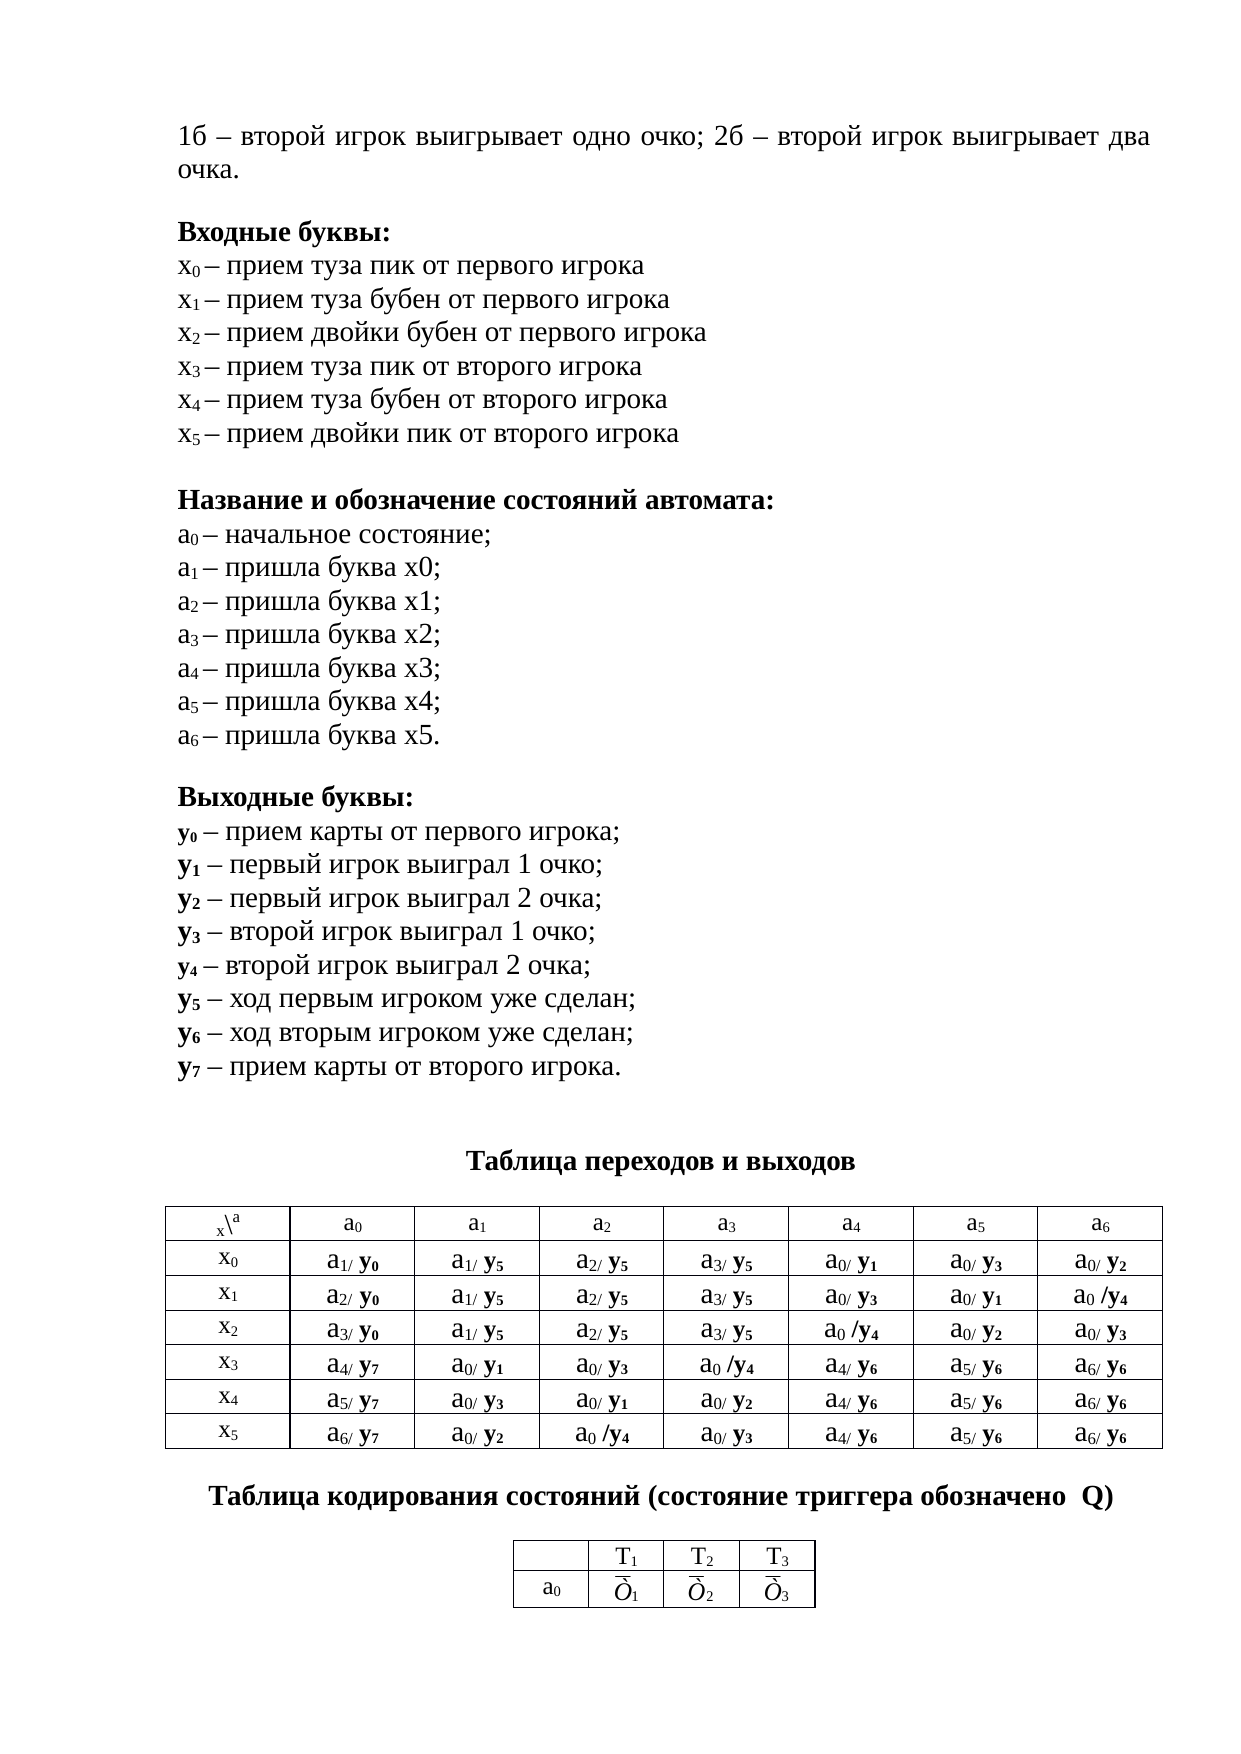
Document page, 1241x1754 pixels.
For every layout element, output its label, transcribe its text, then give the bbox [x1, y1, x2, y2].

table_cell а1/ у5 [415, 1241, 539, 1275]
text у1 – первый игрок выиграл 1 очко; [177, 846, 1152, 880]
table_cell х5 [166, 1414, 289, 1448]
table_header а1 [415, 1207, 539, 1240]
text х3 – прием туза пик от второго игрока [177, 348, 1152, 382]
table_cell а5/ у6 [914, 1345, 1037, 1379]
table_cell а4/ у6 [789, 1414, 913, 1448]
table_cell а2/ у0 [291, 1276, 414, 1309]
table_header [514, 1541, 588, 1570]
text а3 – пришла буква х2; [177, 616, 1152, 650]
text а2 – пришла буква х1; [177, 583, 1152, 616]
table_cell а0/ у3 [664, 1414, 788, 1448]
table_cell а0/ у2 [415, 1414, 539, 1448]
text а1 – пришла буква х0; [177, 549, 1152, 583]
text а5 – пришла буква х4; [177, 683, 1152, 717]
table_header а5 [914, 1207, 1037, 1240]
table_cell а2/ у5 [540, 1311, 663, 1344]
text х2 – прием двойки бубен от первого игрока [177, 314, 1152, 348]
text а4 – пришла буква х3; [177, 650, 1152, 683]
text у5 – ход первым игроком уже сделан; [177, 981, 1152, 1014]
text а6 – пришла буква х5. [177, 717, 1152, 751]
table_cell а0/ у2 [1038, 1241, 1162, 1275]
text Название и обозначение состояний автомата: [177, 482, 1152, 516]
table_cell а4/ у6 [789, 1380, 913, 1413]
table_cell х0 [166, 1241, 289, 1275]
table_cell а1/ у5 [415, 1276, 539, 1309]
table_cell х2 [166, 1311, 289, 1344]
table_cell а5/ у7 [291, 1380, 414, 1413]
text у2 – первый игрок выиграл 2 очка; [177, 880, 1152, 913]
table_cell а0 [514, 1571, 588, 1607]
table_cell а4/ у7 [291, 1345, 414, 1379]
table_cell а3/ у5 [664, 1276, 788, 1309]
text а0 – начальное состояние; [177, 516, 1152, 549]
text у0 – прием карты от первого игрока; [177, 813, 1152, 846]
text 1б – второй игрок выигрывает одно очко; 2б – второй игрок выигрывает два очка. [177, 118, 1152, 185]
table_cell а2/ у5 [540, 1276, 663, 1309]
table_cell х3 [166, 1345, 289, 1379]
table_cell а0/ у1 [914, 1276, 1037, 1309]
table_cell а6/ у6 [1038, 1380, 1162, 1413]
table_header Т1 [589, 1541, 663, 1570]
table_header а2 [540, 1207, 663, 1240]
table_header Т2 [664, 1541, 739, 1570]
table_cell х1 [166, 1276, 289, 1309]
table_header а4 [789, 1207, 913, 1240]
text Таблица кодирования состояний (состояние триггера обозначено Q) [177, 1478, 1152, 1511]
text у4 – второй игрок выиграл 2 очка; [177, 947, 1152, 981]
table_cell а1/ у5 [415, 1311, 539, 1344]
text х1 – прием туза бубен от первого игрока [177, 281, 1152, 314]
table_cell а6/ у6 [1038, 1345, 1162, 1379]
table_header а6 [1038, 1207, 1162, 1240]
table_cell а0/ у2 [914, 1311, 1037, 1344]
table_cell [664, 1571, 739, 1607]
table_header а3 [664, 1207, 788, 1240]
table_cell а0/ у3 [415, 1380, 539, 1413]
text Таблица переходов и выходов [177, 1143, 1152, 1177]
table_cell а3/ у0 [291, 1311, 414, 1344]
text Выходные буквы: [177, 779, 1152, 813]
text Входные буквы: [177, 214, 1152, 247]
table_cell а0 /у4 [540, 1414, 663, 1448]
table_cell а0/ у1 [789, 1241, 913, 1275]
table_cell а0 /у4 [1038, 1276, 1162, 1309]
table_header а0 [291, 1207, 414, 1240]
table_cell [740, 1571, 814, 1607]
table_cell а0/ у3 [914, 1241, 1037, 1275]
table_cell а0 /у4 [789, 1311, 913, 1344]
table_cell а0 /у4 [664, 1345, 788, 1379]
table_cell а0/ у3 [540, 1345, 663, 1379]
table_cell а0/ у2 [664, 1380, 788, 1413]
text у7 – прием карты от второго игрока. [177, 1048, 1152, 1081]
table_cell а0/ у3 [789, 1276, 913, 1309]
table_cell а3/ у5 [664, 1241, 788, 1275]
table_cell х4 [166, 1380, 289, 1413]
text х0 – прием туза пик от первого игрока [177, 247, 1152, 281]
text у3 – второй игрок выиграл 1 очко; [177, 913, 1152, 947]
table_cell а2/ у5 [540, 1241, 663, 1275]
table_cell а1/ у0 [291, 1241, 414, 1275]
table_cell а5/ у6 [914, 1380, 1037, 1413]
text х5 – прием двойки пик от второго игрока [177, 415, 1152, 449]
table_cell а0/ у1 [415, 1345, 539, 1379]
table_header Т3 [740, 1541, 814, 1570]
table_cell а3/ у5 [664, 1311, 788, 1344]
table_cell [589, 1571, 663, 1607]
table_cell а6/ у7 [291, 1414, 414, 1448]
table_cell а5/ у6 [914, 1414, 1037, 1448]
table_header х\а [166, 1207, 289, 1240]
table_cell а0/ у3 [1038, 1311, 1162, 1344]
table_cell а4/ у6 [789, 1345, 913, 1379]
table_cell а0/ у1 [540, 1380, 663, 1413]
table_cell а6/ у6 [1038, 1414, 1162, 1448]
text х4 – прием туза бубен от второго игрока [177, 382, 1152, 415]
text у6 – ход вторым игроком уже сделан; [177, 1014, 1152, 1048]
